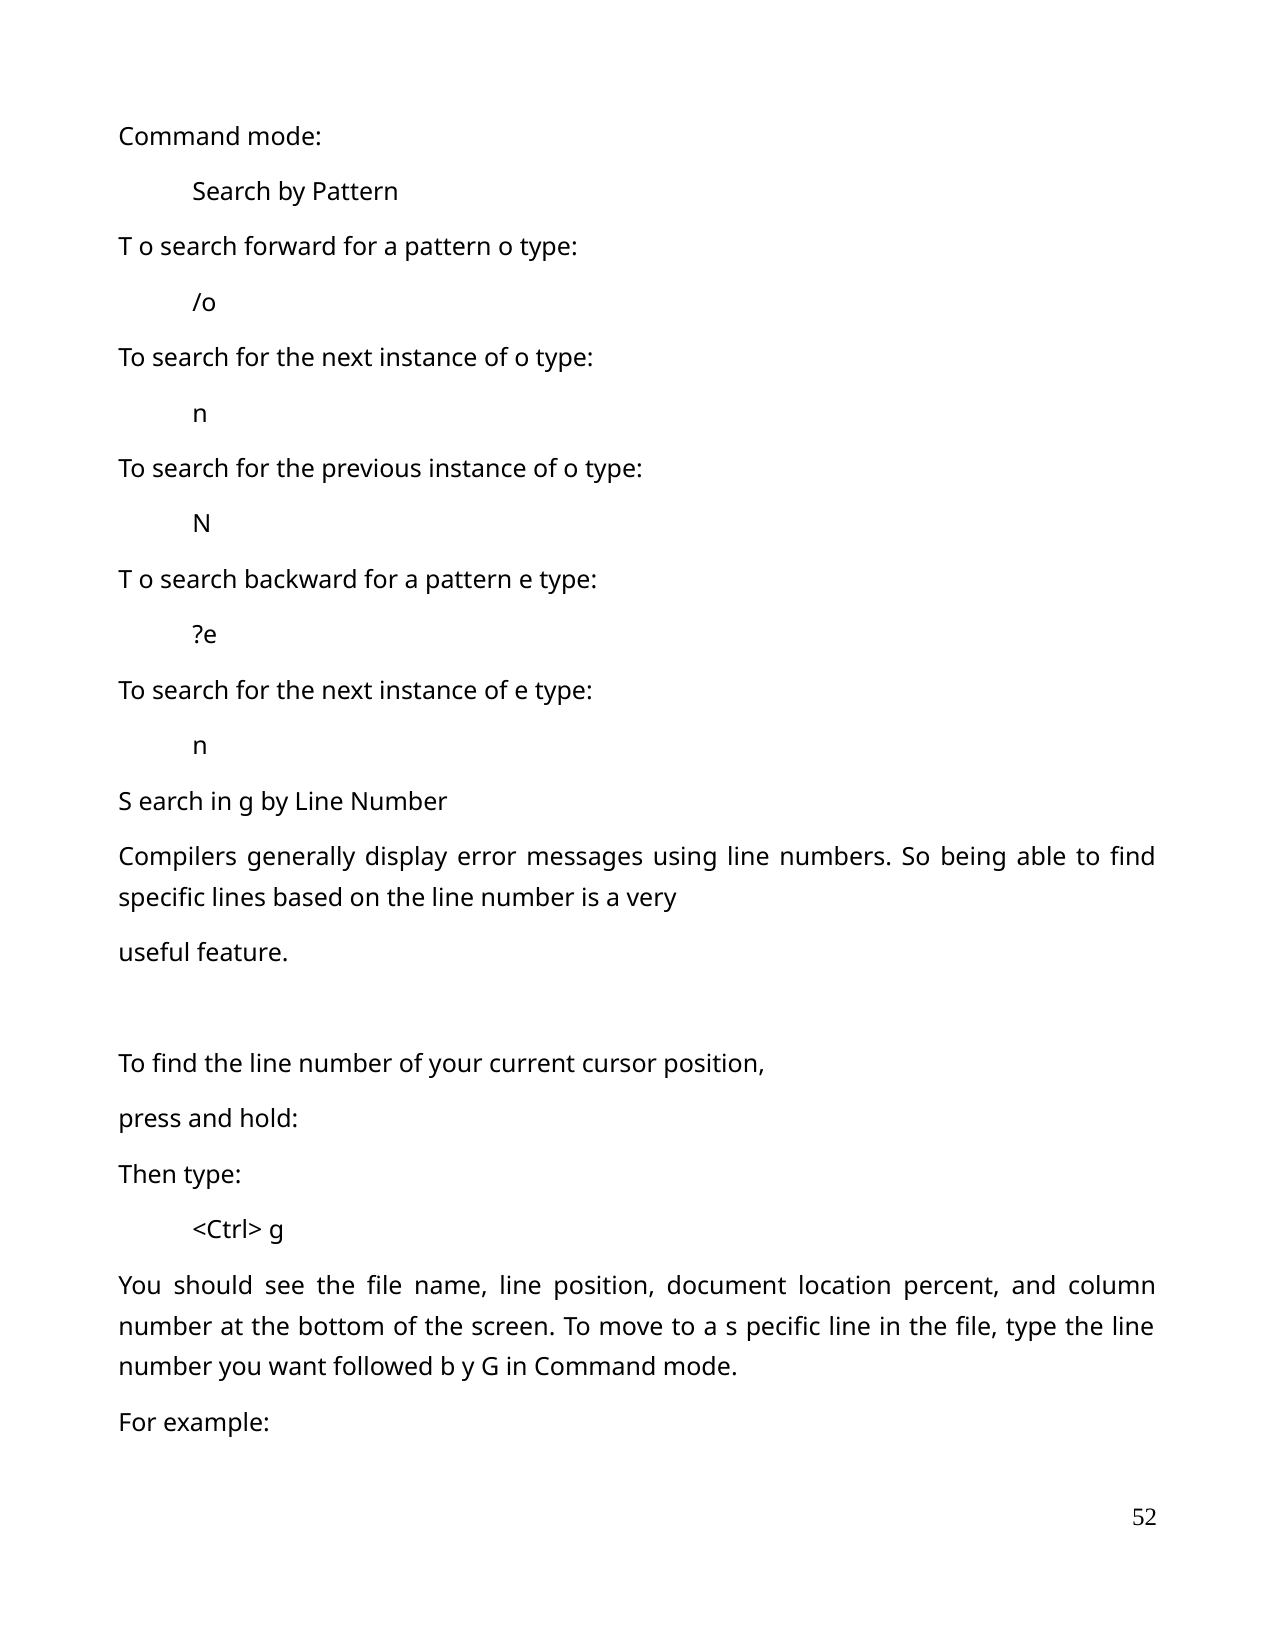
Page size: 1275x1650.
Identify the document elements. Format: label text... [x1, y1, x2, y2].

text T o search backward for a pattern e type: [118, 561, 1157, 596]
text To search for the next instance of o type: [118, 340, 1157, 374]
text To search for the next instance of e type: [118, 672, 1157, 706]
text useful feature. [118, 935, 1157, 969]
text press and hold: [118, 1101, 1157, 1135]
text Search by Pattern [118, 173, 1157, 208]
text S earch in g by Line Number [118, 783, 1157, 817]
text /o [118, 284, 1157, 318]
text Command mode: [118, 118, 1157, 152]
text You should see the file name, line position, document location percent, and column number at the bottom of the screen. To move to a s pecific line in the file, type the line number you want followed b y G in Command mode. [118, 1267, 1157, 1383]
text To search for the previous instance of o type: [118, 451, 1157, 485]
text Then type: [118, 1156, 1157, 1191]
text n [118, 728, 1157, 762]
text To find the line number of your current cursor position, [118, 1046, 1157, 1080]
text N [118, 506, 1157, 540]
text For example: [118, 1404, 1157, 1438]
text <Ctrl> g [118, 1212, 1157, 1246]
text T o search forward for a pattern o type: [118, 229, 1157, 263]
text Compilers generally display error messages using line numbers. So being able to find specific lines based on the line number is a very [118, 838, 1157, 913]
text n [118, 395, 1157, 429]
text ?e [118, 617, 1157, 651]
